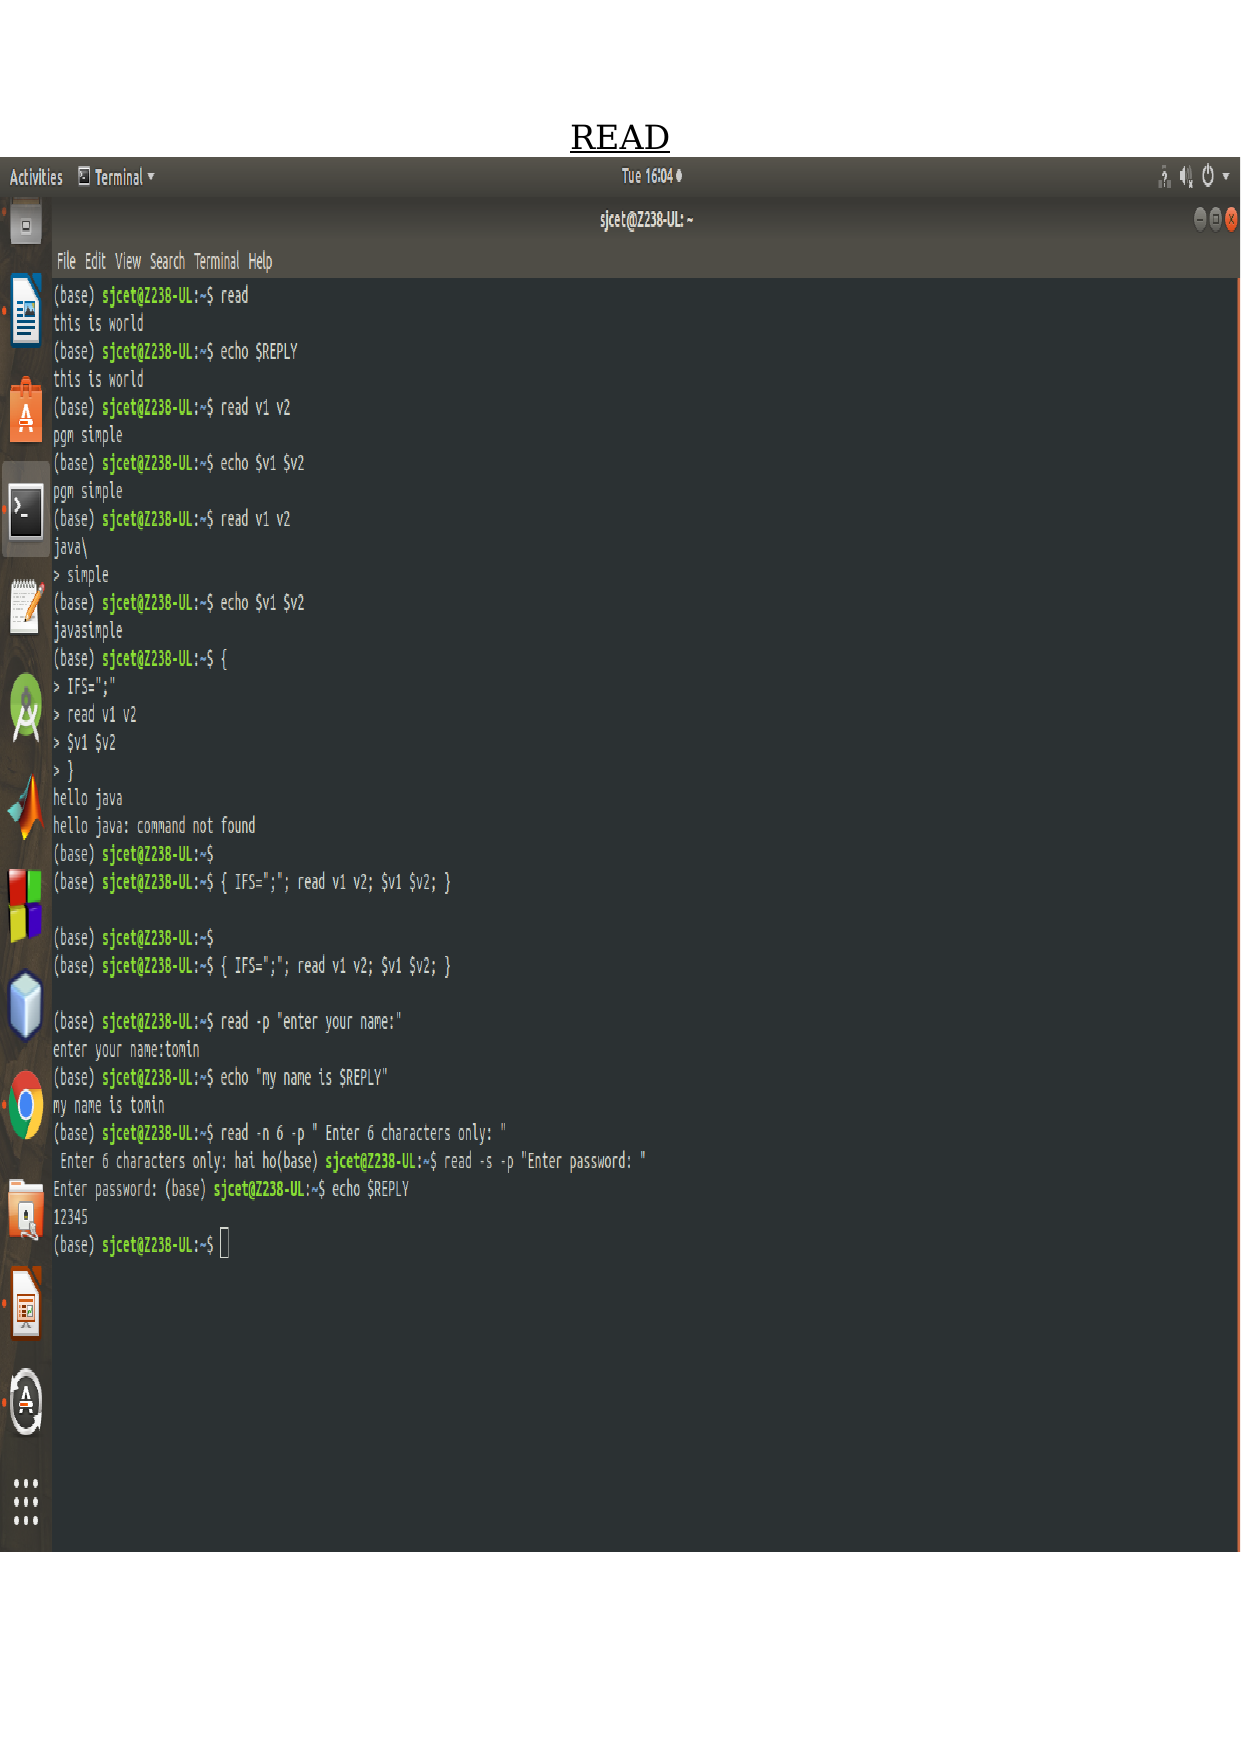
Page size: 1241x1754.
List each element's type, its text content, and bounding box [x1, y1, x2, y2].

picture [0, 157, 1241, 1552]
text READ [118, 118, 1122, 157]
